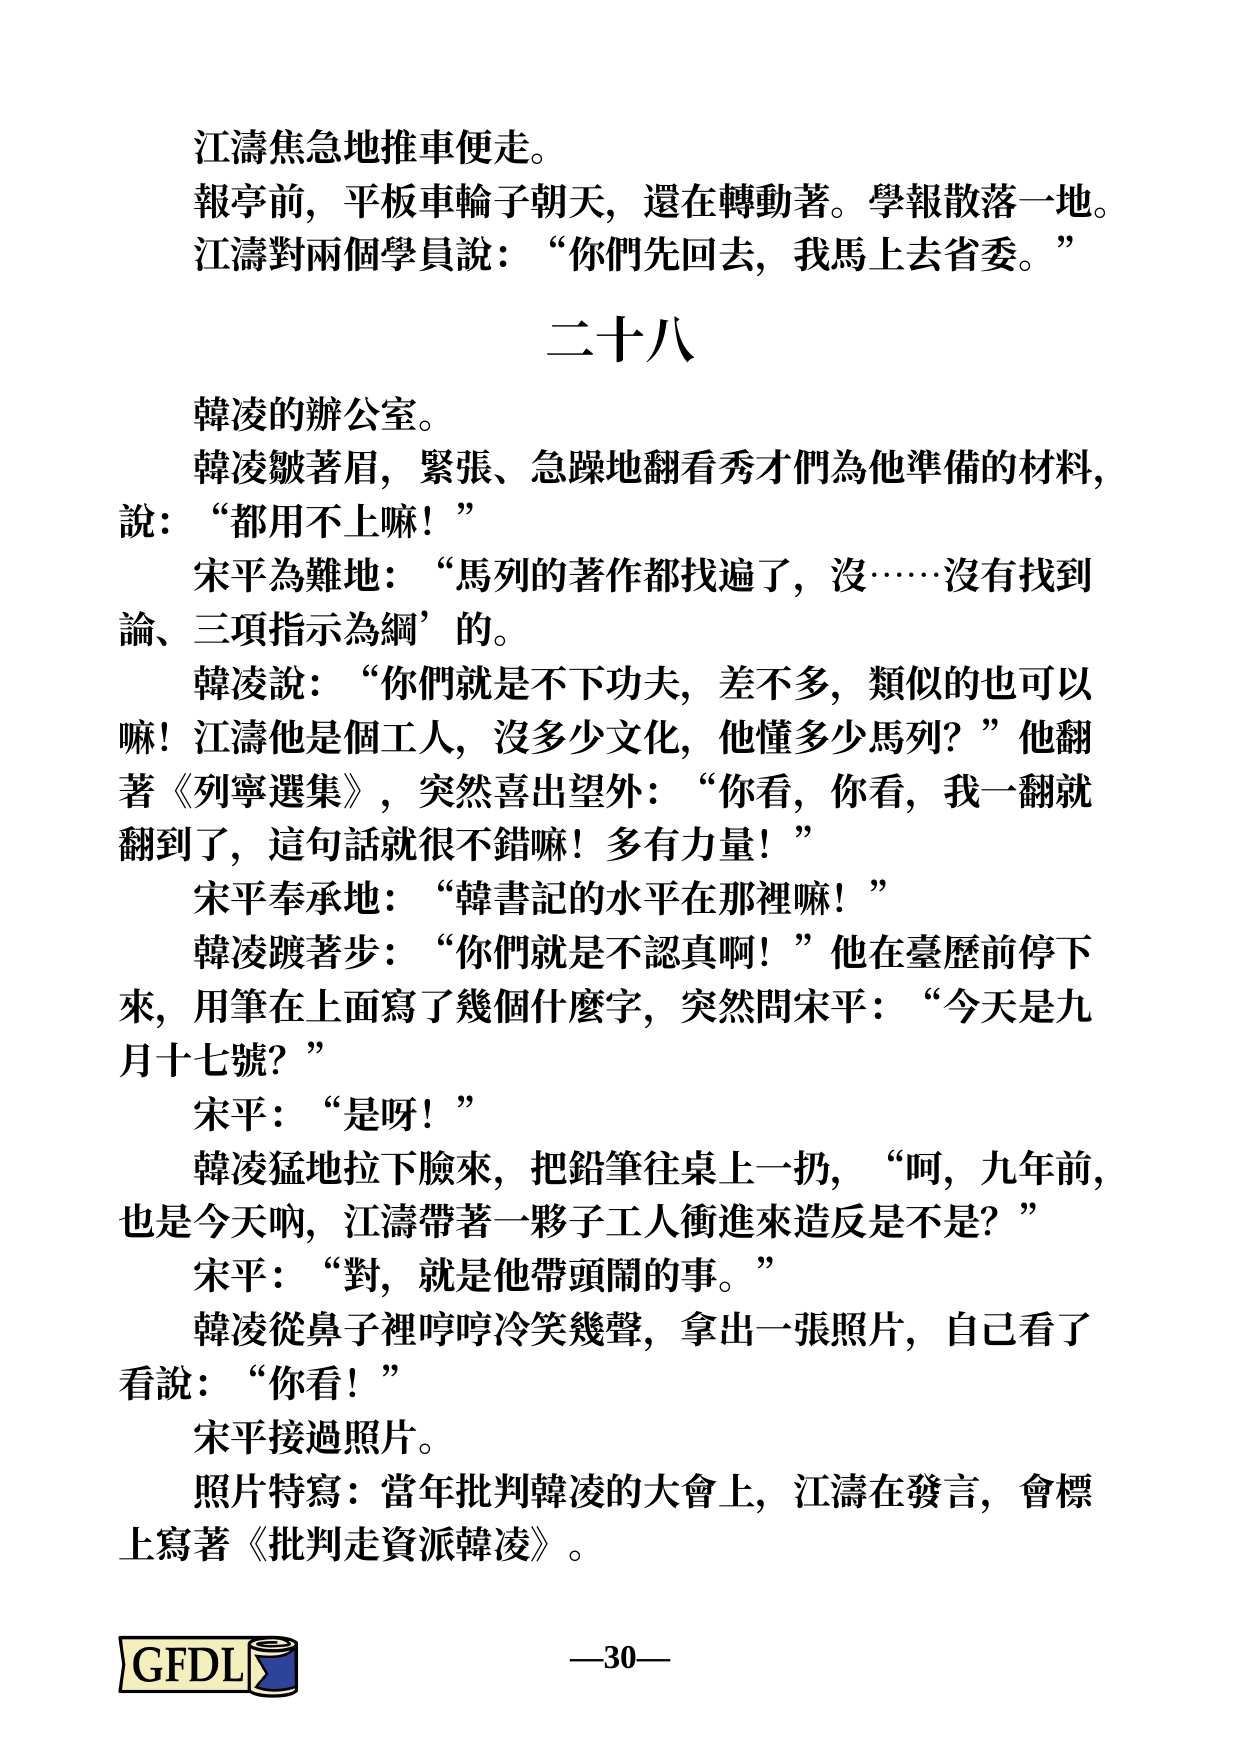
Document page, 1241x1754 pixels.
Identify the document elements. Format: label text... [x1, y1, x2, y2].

text 宋平為難地：“馬列的著作都找遍了，沒……沒有找到論、三項指示為綱’的。 [118, 546, 1122, 654]
text 韓凌從鼻子裡哼哼冷笑幾聲，拿出一張照片，自己看了看說：“你看！” [118, 1300, 1122, 1408]
subtitle 二十八 [118, 301, 1122, 372]
text 宋平奉承地：“韓書記的水平在那裡嘛！” [118, 869, 1122, 923]
text 韓凌皺著眉，緊張、急躁地翻看秀才們為他準備的材料，說：“都用不上嘛！” [118, 439, 1122, 546]
text 江濤對兩個學員說：“你們先回去，我馬上去省委。” [118, 226, 1122, 280]
text 韓凌踱著步：“你們就是不認真啊！”他在臺歷前停下來，用筆在上面寫了幾個什麼字，突然問宋平：“今天是九月十七號？” [118, 923, 1122, 1085]
text 報亭前，平板車輪子朝天，還在轉動著。學報散落一地。 [118, 172, 1122, 226]
text 宋平：“是呀！” [118, 1085, 1122, 1139]
picture [117, 1635, 299, 1698]
text 宋平接過照片。 [118, 1408, 1122, 1462]
text 照片特寫：當年批判韓凌的大會上，江濤在發言，會標上寫著《批判走資派韓凌》。 [118, 1462, 1122, 1570]
text 江濤焦急地推車便走。 [118, 118, 1122, 172]
text 韓凌的辦公室。 [118, 385, 1122, 439]
text 韓凌猛地拉下臉來，把鉛筆往桌上一扔，“呵，九年前，也是今天吶，江濤帶著一夥子工人衝進來造反是不是？” [118, 1139, 1122, 1247]
text 韓凌說：“你們就是不下功夫，差不多，類似的也可以嘛！江濤他是個工人，沒多少文化，他懂多少馬列？”他翻著《列寧選集》，突然喜出望外：“你看，你看，我一翻就翻到了，這句話就很不錯嘛！多有力量！” [118, 654, 1122, 869]
text 宋平：“對，就是他帶頭鬧的事。” [118, 1247, 1122, 1300]
